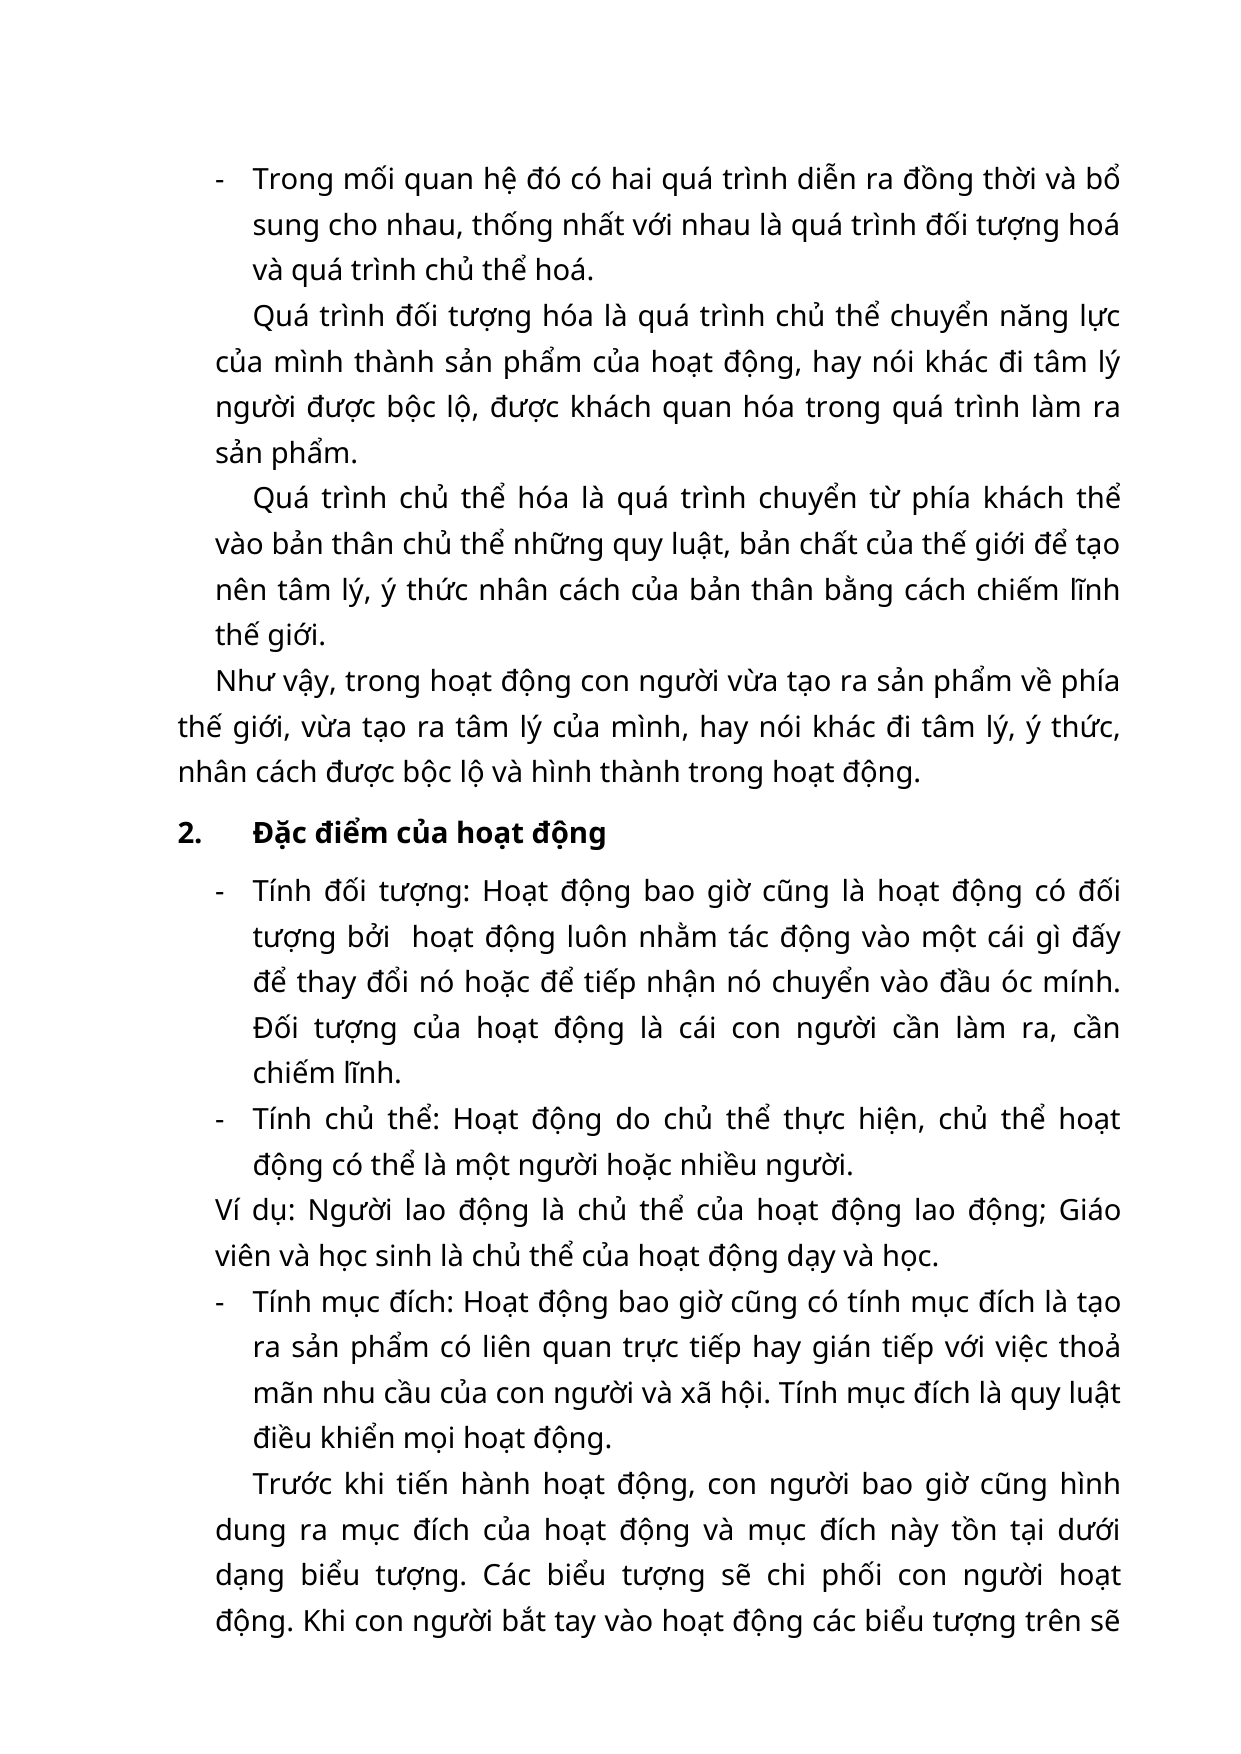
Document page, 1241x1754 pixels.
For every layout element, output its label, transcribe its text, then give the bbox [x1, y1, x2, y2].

list Trong mối quan hệ đó có hai quá trình diễn ra đồng thời và bổ sung cho nhau, thống nhất với nhau là quá trình đối tượng hoá và quá trình chủ thể hoá. [215, 158, 1122, 289]
text Trước khi tiến hành hoạt động, con người bao giờ cũng hình dung ra mục đích của hoạt động và mục đích này tồn tại dưới dạng biểu tượng. Các biểu tượng sẽ chi phối con người hoạt động. Khi con người bắt tay vào hoạt động các biểu tượng trên sẽ [215, 1463, 1122, 1640]
text Như vậy, trong hoạt động con người vừa tạo ra sản phẩm về phía thế giới, vừa tạo ra tâm lý của mình, hay nói khác đi tâm lý, ý thức, nhân cách được bộc lộ và hình thành trong hoạt động. [177, 660, 1122, 791]
list Tính mục đích: Hoạt động bao giờ cũng có tính mục đích là tạo ra sản phẩm có liên quan trực tiếp hay gián tiếp với việc thoả mãn nhu cầu của con người và xã hội. Tính mục đích là quy luật điều khiển mọi hoạt động. [215, 1281, 1122, 1457]
text Ví dụ: Người lao động là chủ thể của hoạt động lao động; Giáo viên và học sinh là chủ thể của hoạt động dạy và học. [215, 1189, 1122, 1275]
text Quá trình chủ thể hóa là quá trình chuyển từ phía khách thể vào bản thân chủ thể những quy luật, bản chất của thế giới để tạo nên tâm lý, ý thức nhân cách của bản thân bằng cách chiếm lĩnh thế giới. [215, 478, 1122, 654]
subtitle Đặc điểm của hoạt động [177, 812, 1122, 852]
list Tính chủ thể: Hoạt động do chủ thể thực hiện, chủ thể hoạt động có thể là một người hoặc nhiều người. [215, 1098, 1122, 1184]
list Tính đối tượng: Hoạt động bao giờ cũng là hoạt động có đối tượng bởi hoạt động luôn nhằm tác động vào một cái gì đấy để thay đổi nó hoặc để tiếp nhận nó chuyển vào đầu óc mính. Đối tượng của hoạt động là cái con người cần làm ra, cần chiếm lĩnh. [215, 870, 1122, 1092]
text Quá trình đối tượng hóa là quá trình chủ thể chuyển năng lực của mình thành sản phẩm của hoạt động, hay nói khác đi tâm lý người được bộc lộ, được khách quan hóa trong quá trình làm ra sản phẩm. [215, 295, 1122, 472]
